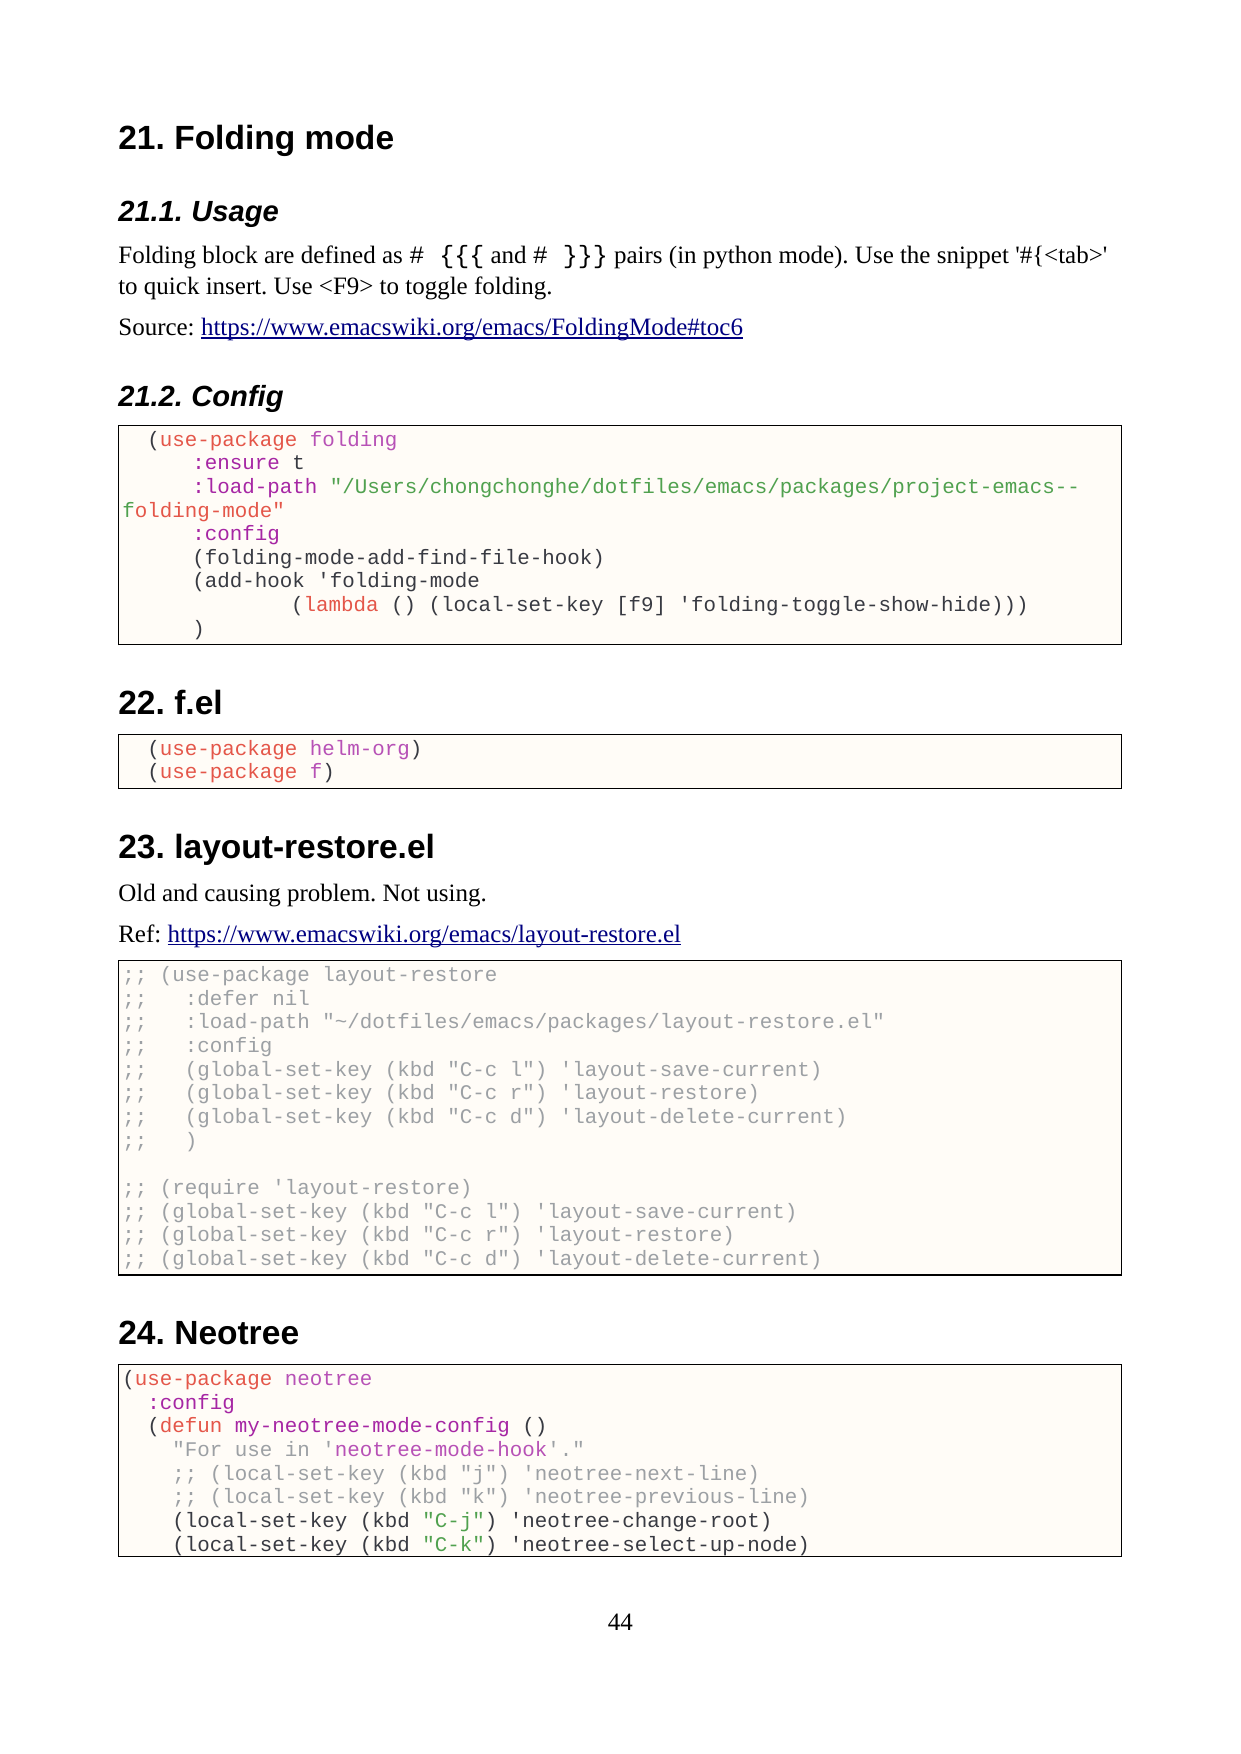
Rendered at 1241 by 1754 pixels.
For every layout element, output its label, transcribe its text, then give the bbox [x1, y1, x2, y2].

text ;; :defer nil [119, 984, 1121, 1007]
text (defun my-neotree-mode-config () [119, 1411, 1121, 1435]
text (lambda () (local-set-key [f9] 'folding-toggle-show-hide))) [119, 590, 1121, 614]
subtitle Neotree [118, 1313, 1122, 1352]
subtitle Usage [118, 194, 1122, 228]
text (use-package folding [119, 426, 1121, 448]
text ;; (global-set-key (kbd "C-c r") 'layout-restore) [119, 1078, 1121, 1102]
text Ref: https://www.emacswiki.org/emacs/layout-restore.el [118, 919, 1122, 948]
text ;; (use-package layout-restore [119, 961, 1121, 984]
text ;; (global-set-key (kbd "C-c d") 'layout-delete-current) [119, 1244, 1121, 1274]
text "For use in 'neotree-mode-hook'." [119, 1435, 1121, 1459]
text :ensure t [119, 448, 1121, 472]
text :load-path "/Users/chongchonghe/dotfiles/emacs/packages/project-emacs--folding-mode" [119, 472, 1121, 519]
text :config [119, 1388, 1121, 1411]
text ;; (global-set-key (kbd "C-c r") 'layout-restore) [119, 1220, 1121, 1244]
text ;; (global-set-key (kbd "C-c d") 'layout-delete-current) [119, 1102, 1121, 1126]
text (use-package f) [119, 758, 1121, 788]
text ) [119, 614, 1121, 644]
text ;; :load-path "~/dotfiles/emacs/packages/layout-restore.el" [119, 1007, 1121, 1031]
text (add-hook 'folding-mode [119, 567, 1121, 590]
text ;; (require 'layout-restore) [119, 1173, 1121, 1197]
text (use-package helm-org) [119, 735, 1121, 758]
text Folding block are defined as # {{{ and # }}} pairs (in python mode). Use the snippet '#{<tab>' to quick insert. Use <F9> to toggle folding. [118, 240, 1122, 300]
subtitle layout-restore.el [118, 827, 1122, 865]
subtitle f.el [118, 683, 1122, 721]
text ;; ) [119, 1126, 1121, 1149]
text (local-set-key (kbd "C-k") 'neotree-select-up-node) [119, 1529, 1121, 1556]
text ;; (local-set-key (kbd "k") 'neotree-previous-line) [119, 1482, 1121, 1506]
text Source: https://www.emacswiki.org/emacs/FoldingMode#toc6 [118, 312, 1122, 341]
text (folding-mode-add-find-file-hook) [119, 543, 1121, 567]
subtitle Config [118, 379, 1122, 412]
text (use-package neotree [119, 1365, 1121, 1388]
text ;; :config [119, 1031, 1121, 1055]
text ;; (local-set-key (kbd "j") 'neotree-next-line) [119, 1459, 1121, 1482]
text ;; (global-set-key (kbd "C-c l") 'layout-save-current) [119, 1197, 1121, 1220]
text ;; (global-set-key (kbd "C-c l") 'layout-save-current) [119, 1055, 1121, 1078]
subtitle Folding mode [118, 118, 1122, 157]
text Old and causing problem. Not using. [118, 878, 1122, 906]
text (local-set-key (kbd "C-j") 'neotree-change-root) [119, 1506, 1121, 1529]
text :config [119, 519, 1121, 543]
